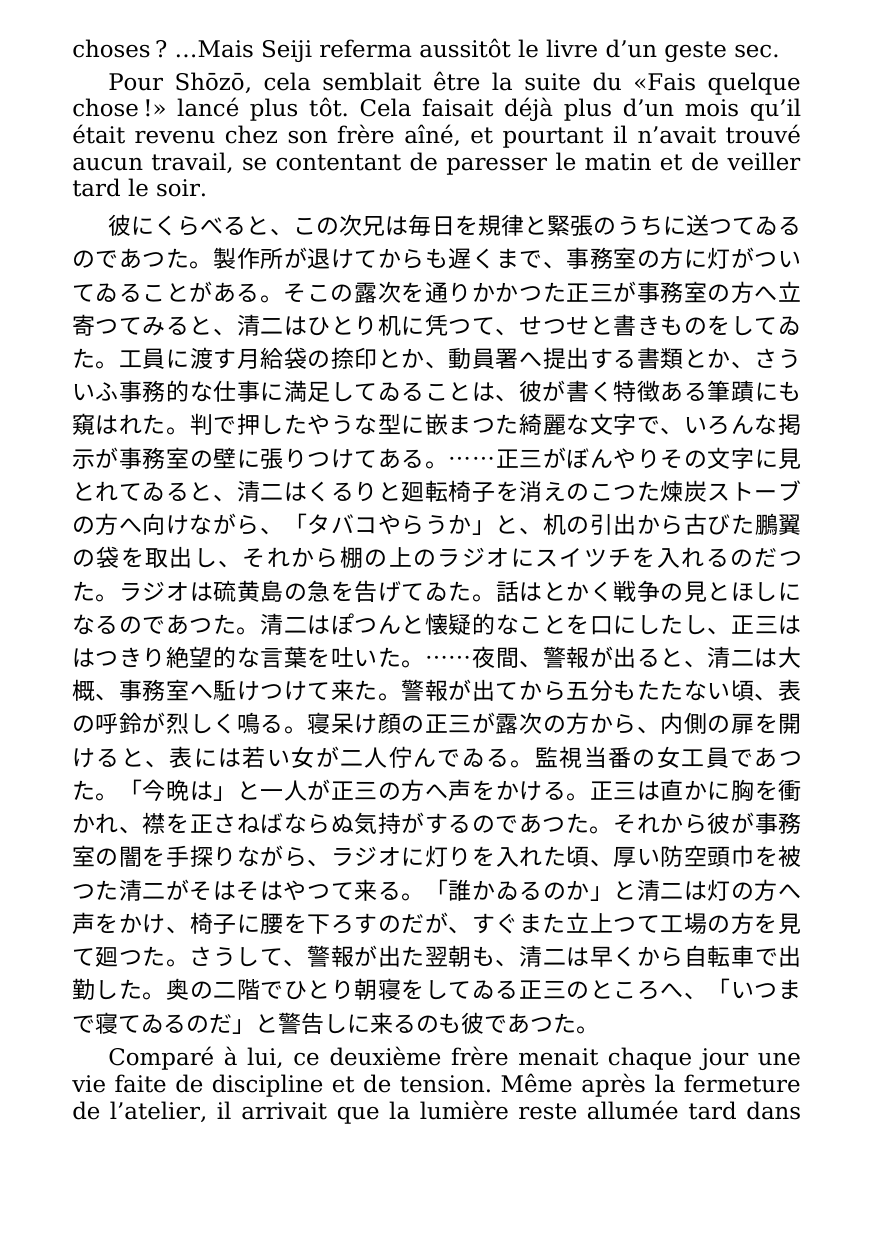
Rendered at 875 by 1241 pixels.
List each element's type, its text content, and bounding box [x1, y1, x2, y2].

text Pour Shōzō, cela semblait être la suite du «Fais quelque chose !» lancé plus tôt. Cela faisait déjà plus d’un mois qu’il était revenu chez son frère aîné, et pourtant il n’avait trouvé aucun travail, se contentant de paresser le matin et de veiller tard le soir. [72, 69, 802, 202]
text Comparé à lui, ce deuxième frère menait chaque jour une vie faite de discipline et de tension. Même après la fermeture de l’atelier, il arrivait que la lumière reste allumée tard dans [72, 1044, 802, 1124]
text choses ? …Mais Seiji referma aussitôt le livre d’un geste sec. [72, 36, 802, 63]
text 彼にくらべると、この次兄は毎日を規律と緊張のうちに送つてゐるのであつた。製作所が退けてからも遅くまで、事務室の方に灯がついてゐることがある。そこの露次を通りかかつた正三が事務室の方へ立寄つてみると、清二はひとり机に凭つて、せつせと書きものをしてゐた。工員に渡す月給袋の捺印とか、動員署へ提出する書類とか、さういふ事務的な仕事に満足してゐることは、彼が書く特徴ある筆蹟にも窺はれた。判で押したやうな型に嵌まつた綺麗な文字で、いろんな掲示が事務室の壁に張りつけてある。……正三がぼんやりその文字に見とれてゐると、清二はくるりと廻転椅子を消えのこつた煉炭ストーブの方へ向けながら、「タバコやらうか」と、机の引出から古びた鵬翼の袋を取出し、それから棚の上のラジオにスイツチを入れるのだつた。ラジオは硫黄島の急を告げてゐた。話はとかく戦争の見とほしになるのであつた。清二はぽつんと懐疑的なことを口にしたし、正三ははつきり絶望的な言葉を吐いた。……夜間、警報が出ると、清二は大概、事務室へ駈けつけて来た。警報が出てから五分もたたない頃、表の呼鈴が烈しく鳴る。寝呆け顔の正三が露次の方から、内側の扉を開けると、表には若い女が二人佇んでゐる。監視当番の女工員であつた。「今晩は」と一人が正三の方へ声をかける。正三は直かに胸を衝かれ、襟を正さねばならぬ気持がするのであつた。それから彼が事務室の闇を手探りながら、ラジオに灯りを入れた頃、厚い防空頭巾を被つた清二がそはそはやつて来る。「誰かゐるのか」と清二は灯の方へ声をかけ、椅子に腰を下ろすのだが、すぐまた立上つて工場の方を見て廻つた。さうして、警報が出た翌朝も、清二は早くから自転車で出勤した。奥の二階でひとり朝寝をしてゐる正三のところへ、「いつまで寝てゐるのだ」と警告しに来るのも彼であつた。 [72, 208, 802, 1039]
